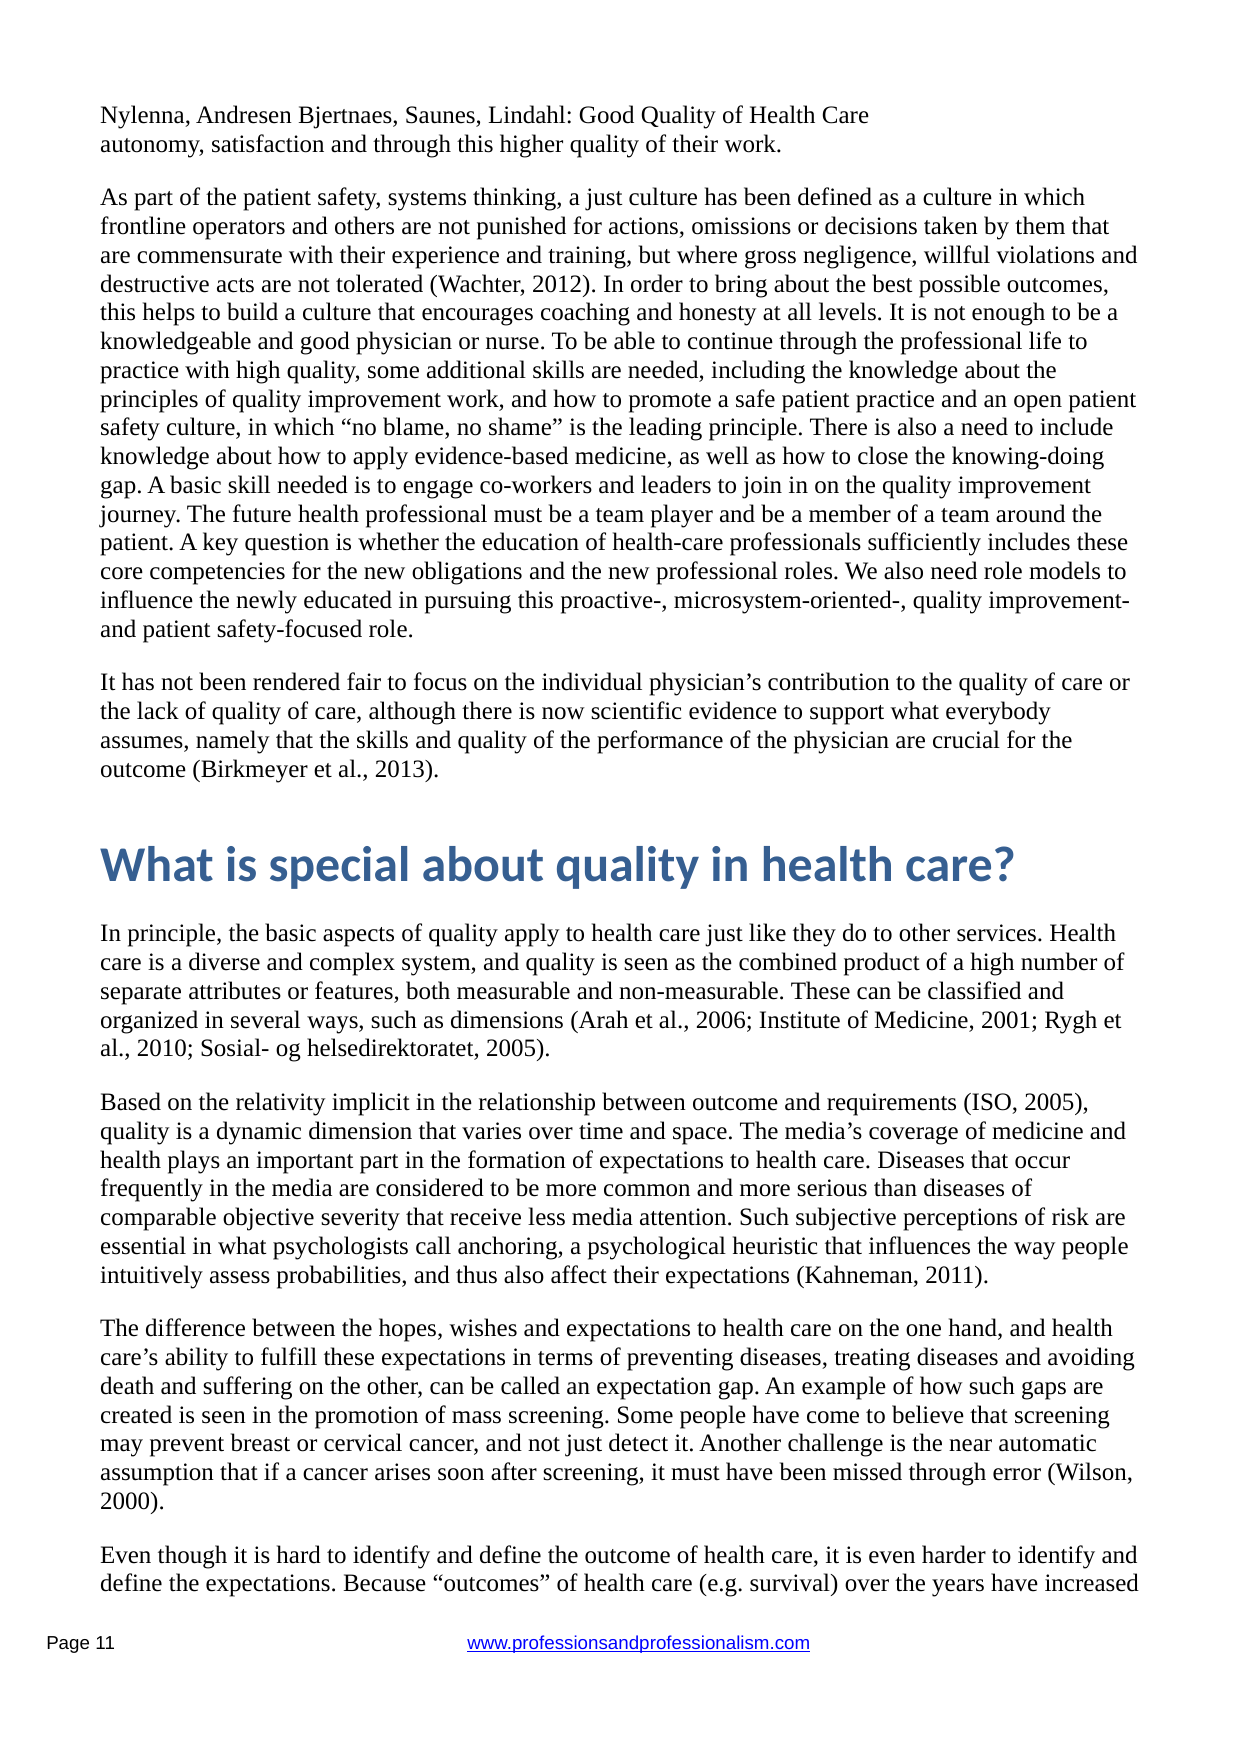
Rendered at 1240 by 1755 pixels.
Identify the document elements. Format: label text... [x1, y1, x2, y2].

text As part of the patient safety, systems thinking, a just culture has been defined as a culture in which frontline operators and others are not punished for actions, omissions or decisions taken by them that are commensurate with their experience and training, but where gross negligence, willful violations and destructive acts are not tolerated (Wachter, 2012). In order to bring about the best possible outcomes, this helps to build a culture that encourages coaching and honesty at all levels. It is not enough to be a knowledgeable and good physician or nurse. To be able to continue through the professional life to practice with high quality, some additional skills are needed, including the knowledge about the principles of quality improvement work, and how to promote a safe patient practice and an open patient safety culture, in which “no blame, no shame” is the leading principle. There is also a need to include knowledge about how to apply evidence-based medicine, as well as how to close the knowing-doing gap. A basic skill needed is to engage co-workers and leaders to join in on the quality improvement journey. The future health professional must be a team player and be a member of a team around the patient. A key question is whether the education of health-care professionals sufficiently includes these core competencies for the new obligations and the new professional roles. We also need role models to influence the newly educated in pursuing this proactive-, microsystem-oriented-, quality improvement- and patient safety-focused role. [100, 182, 1139, 642]
text In principle, the basic aspects of quality apply to health care just like they do to other services. Health care is a diverse and complex system, and quality is seen as the combined product of a high number of separate attributes or features, both measurable and non-measurable. These can be classified and organized in several ways, such as dimensions (Arah et al., 2006; Institute of Medicine, 2001; Rygh et al., 2010; Sosial- og helsedirektoratet, 2005). [100, 918, 1139, 1062]
text Even though it is hard to identify and define the outcome of health care, it is even harder to identify and define the expectations. Because “outcomes” of health care (e.g. survival) over the years have increased [100, 1540, 1139, 1597]
text autonomy, satisfaction and through this higher quality of their work. [100, 129, 1139, 157]
text Based on the relativity implicit in the relationship between outcome and requirements (ISO, 2005), quality is a dynamic dimension that varies over time and space. The media’s coverage of medicine and health plays an important part in the formation of expectations to health care. Diseases that occur frequently in the media are considered to be more common and more serious than diseases of comparable objective severity that receive less media attention. Such subjective perceptions of risk are essential in what psychologists call anchoring, a psychological heuristic that influences the way people intuitively assess probabilities, and thus also affect their expectations (Kahneman, 2011). [100, 1087, 1139, 1288]
subtitle What is special about quality in health care? [100, 832, 1139, 893]
text It has not been rendered fair to focus on the individual physician’s contribution to the quality of care or the lack of quality of care, although there is now scientific evidence to support what everybody assumes, namely that the skills and quality of the performance of the physician are crucial for the outcome (Birkmeyer et al., 2013). [100, 667, 1139, 782]
text The difference between the hopes, wishes and expectations to health care on the one hand, and health care’s ability to fulfill these expectations in terms of preventing diseases, treating diseases and avoiding death and suffering on the other, can be called an expectation gap. An example of how such gaps are created is seen in the promotion of mass screening. Some people have come to believe that screening may prevent breast or cervical cancer, and not just detect it. Another challenge is the near automatic assumption that if a cancer arises soon after screening, it must have been missed through error (Wilson, 2000). [100, 1313, 1139, 1515]
